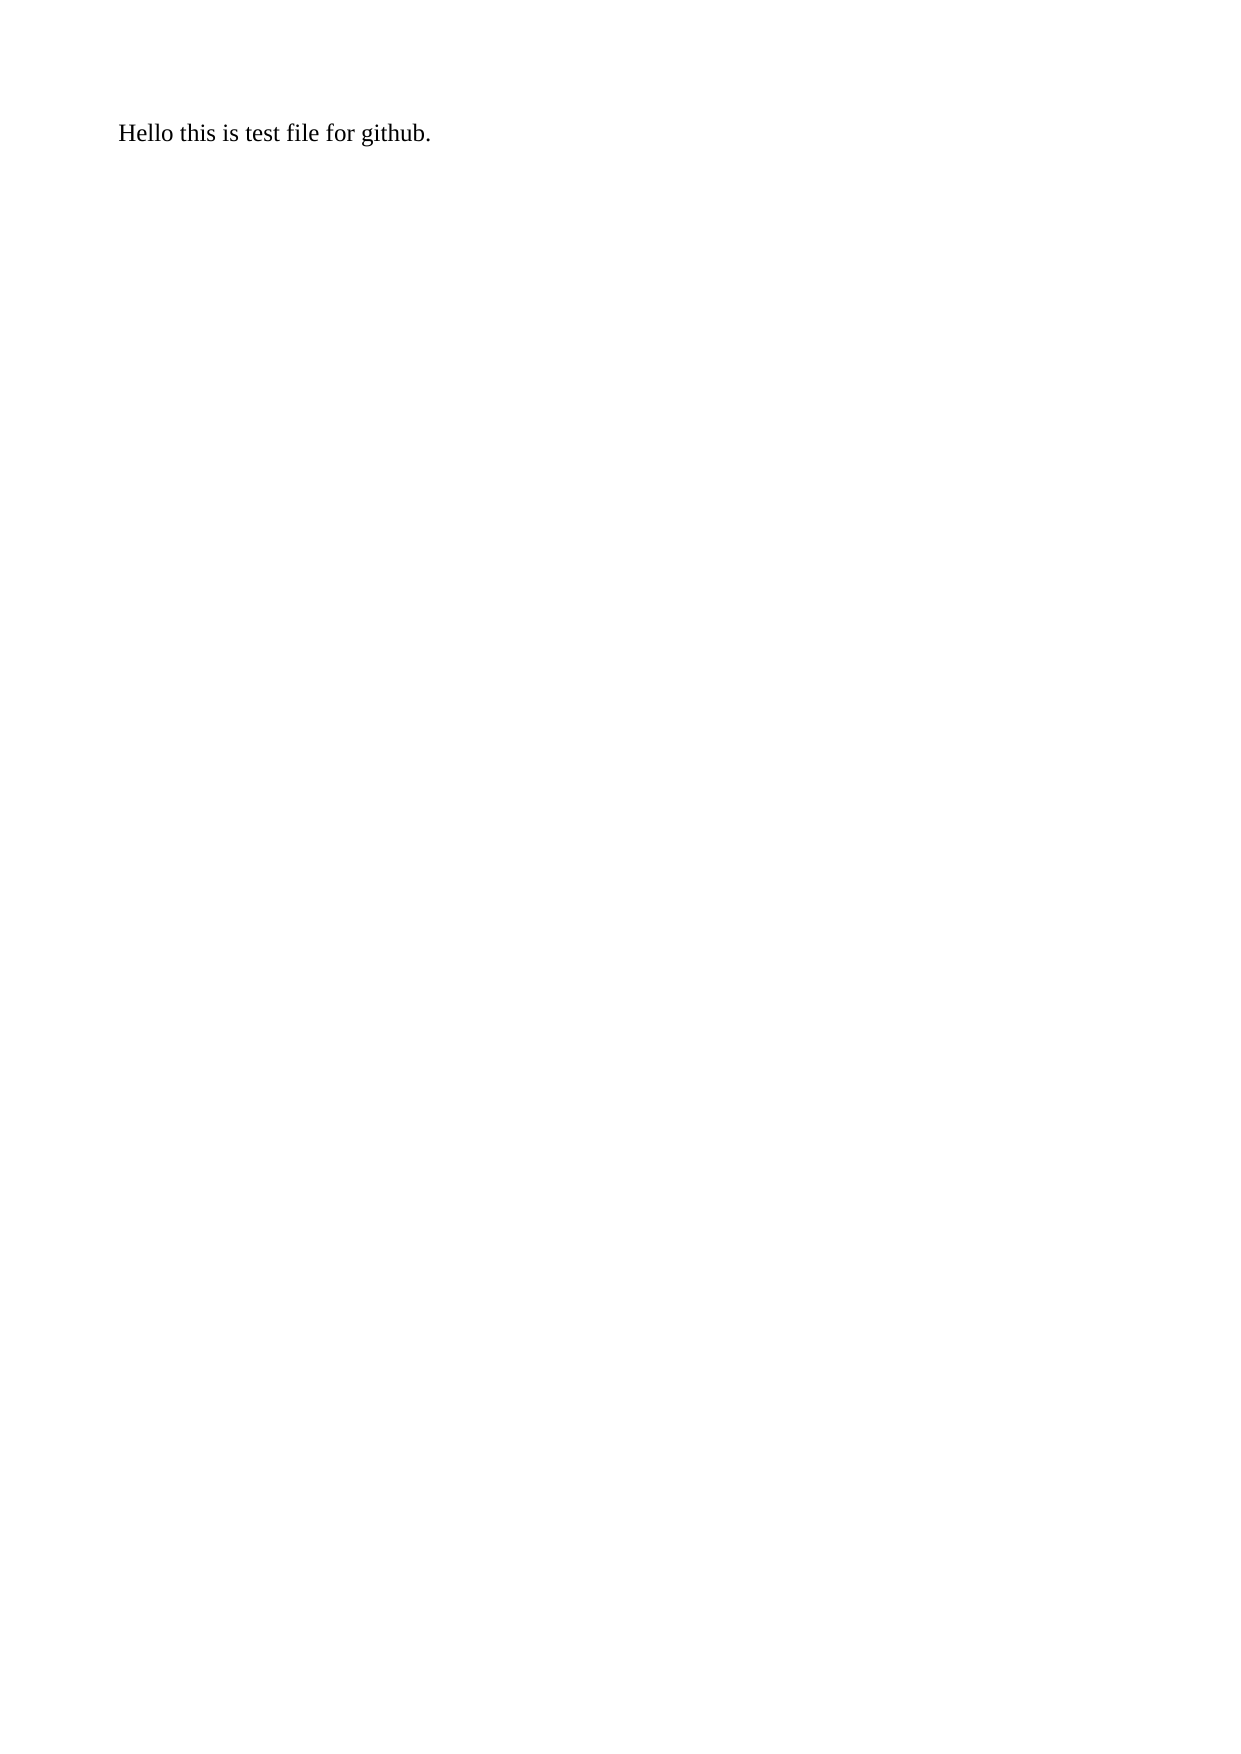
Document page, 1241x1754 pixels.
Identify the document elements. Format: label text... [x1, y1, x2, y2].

text Hello this is test file for github. [118, 118, 1122, 147]
